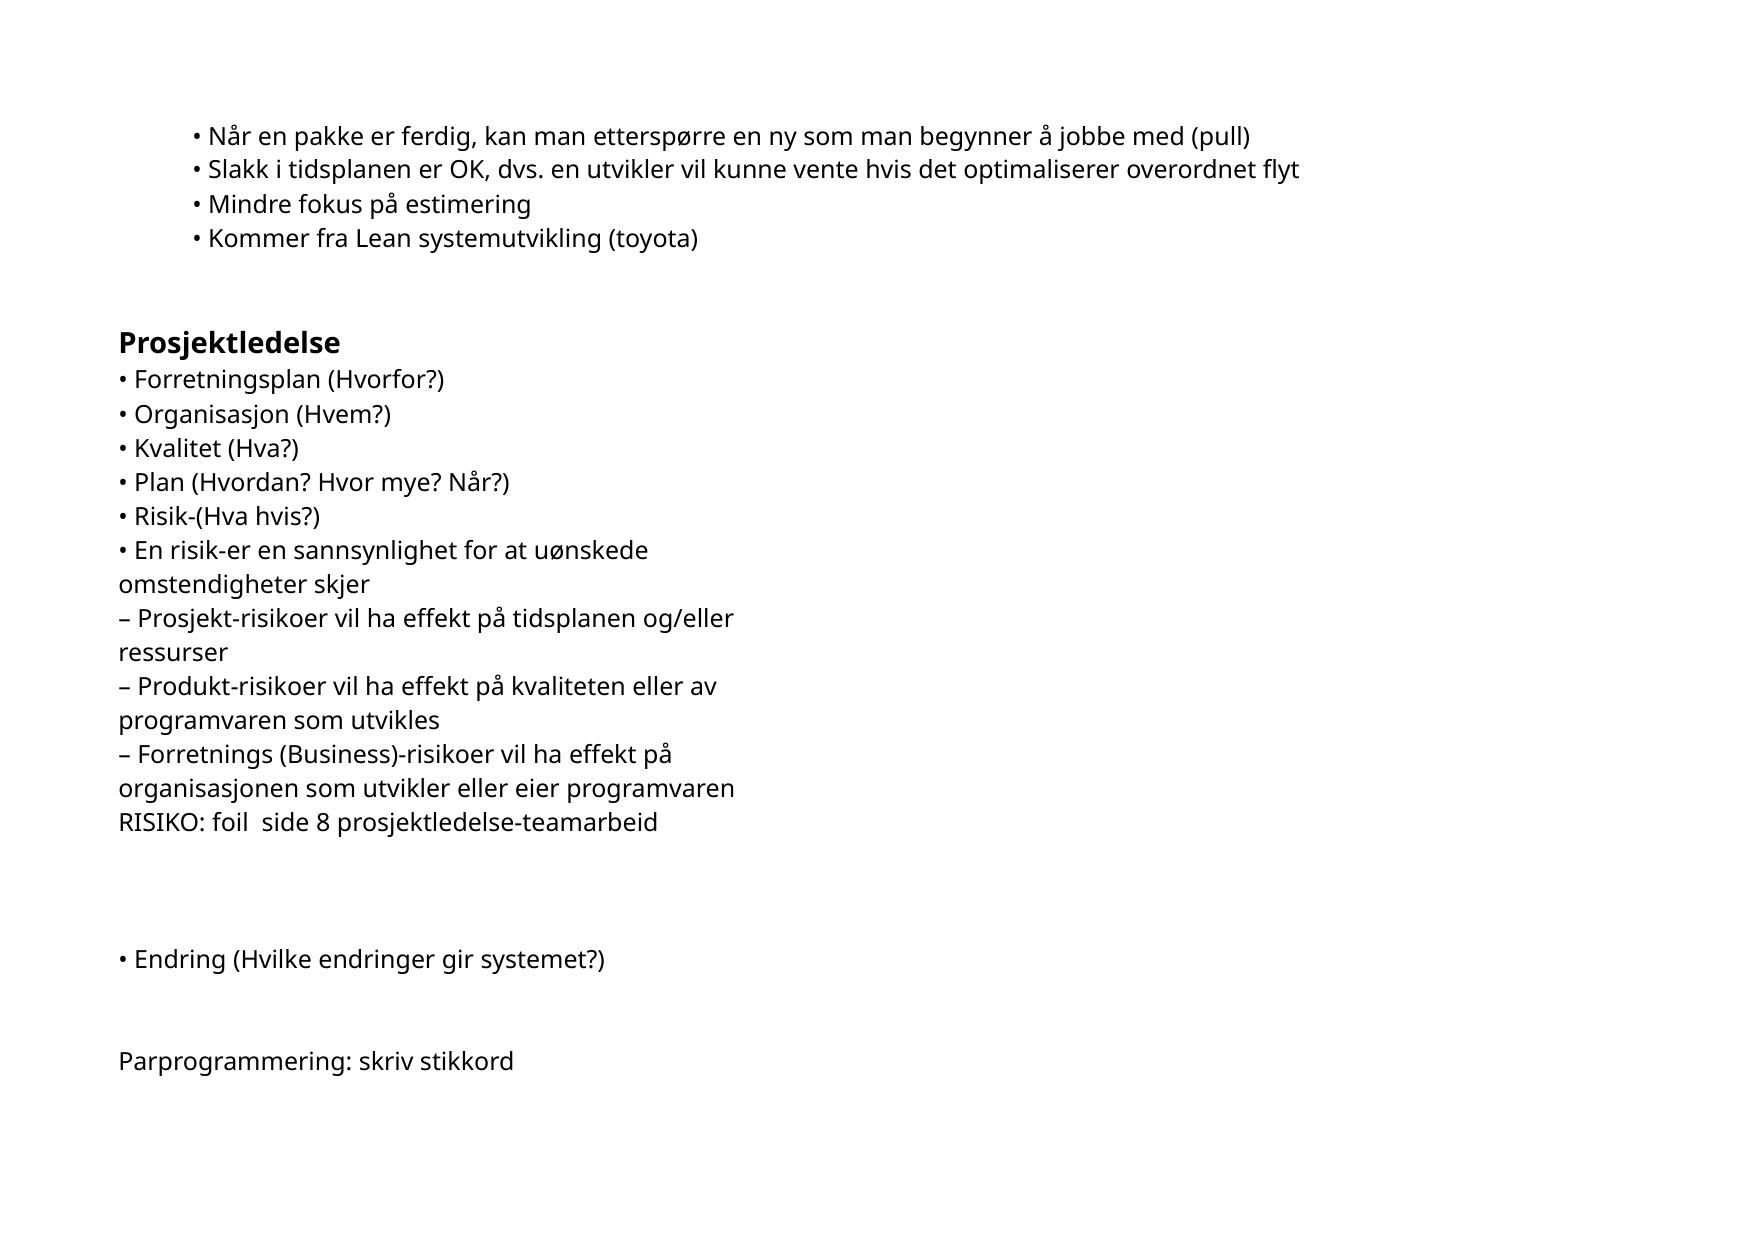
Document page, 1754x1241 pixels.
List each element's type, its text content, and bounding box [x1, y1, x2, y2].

text – Produkt-risikoer vil ha effekt på kvaliteten eller av [118, 669, 1636, 703]
text • En risik-er en sannsynlighet for at uønskede [118, 532, 1636, 567]
text • Risik-(Hva hvis?) [118, 498, 1636, 532]
text • Organisasjon (Hvem?) [118, 396, 1636, 430]
text – Forretnings (Business)-risikoer vil ha effekt på [118, 737, 1636, 771]
text Prosjektledelse [118, 322, 1636, 362]
text ressurser [118, 635, 1636, 669]
text organisasjonen som utvikler eller eier programvaren [118, 771, 1636, 805]
text • Plan (Hvordan? Hvor mye? Når?) [118, 464, 1636, 498]
text – Prosjekt-risikoer vil ha effekt på tidsplanen og/eller [118, 601, 1636, 635]
text programvaren som utvikles [118, 703, 1636, 737]
text omstendigheter skjer [118, 567, 1636, 601]
text RISIKO: foil side 8 prosjektledelse-teamarbeid [118, 805, 1636, 839]
text • Kommer fra Lean systemutvikling (toyota) [118, 220, 1636, 254]
text • Mindre fokus på estimering [118, 186, 1636, 220]
text • Slakk i tidsplanen er OK, dvs. en utvikler vil kunne vente hvis det optimaliserer overordnet flyt [118, 152, 1636, 186]
text • Kvalitet (Hva?) [118, 430, 1636, 464]
text Parprogrammering: skriv stikkord [118, 1043, 1636, 1077]
text • Endring (Hvilke endringer gir systemet?) [118, 941, 1636, 975]
text • Forretningsplan (Hvorfor?) [118, 362, 1636, 396]
text • Når en pakke er ferdig, kan man etterspørre en ny som man begynner å jobbe med (pull) [118, 118, 1636, 152]
